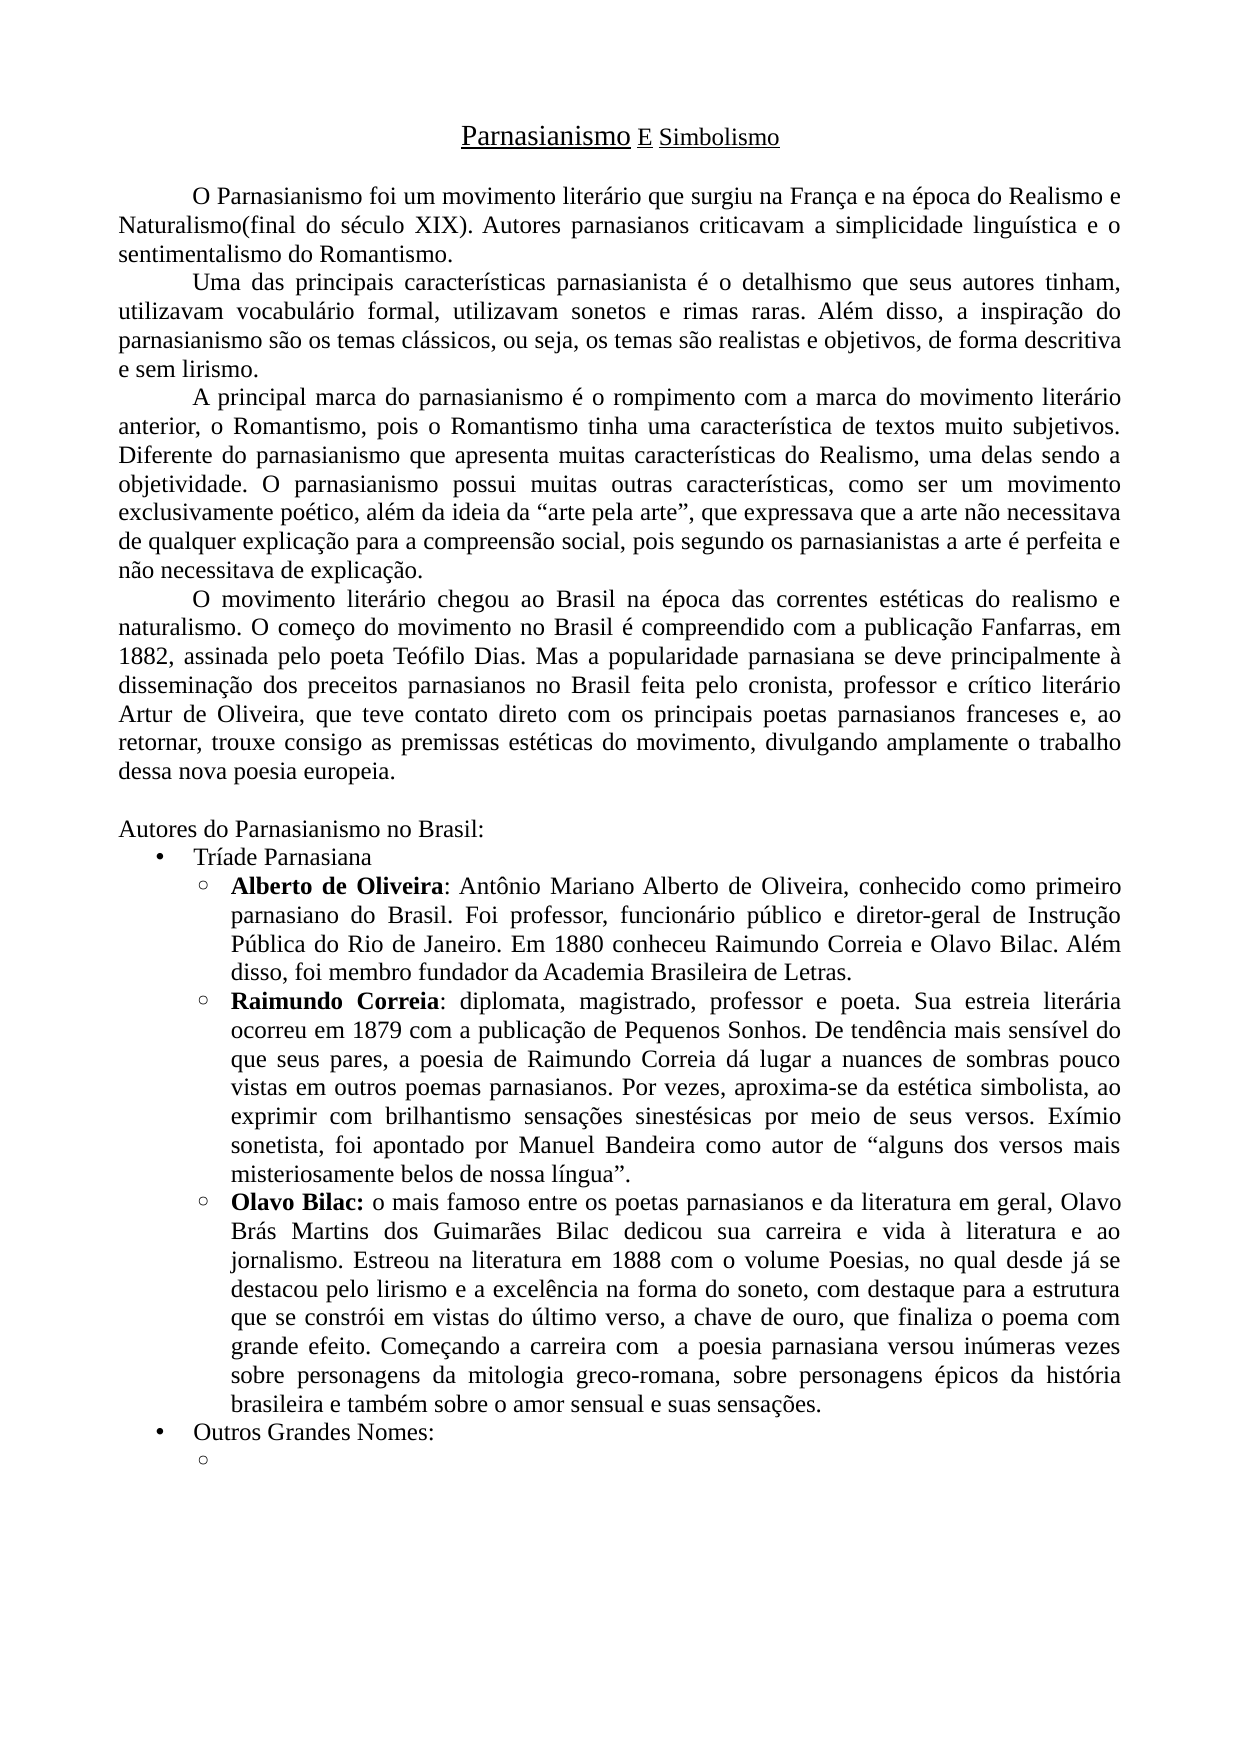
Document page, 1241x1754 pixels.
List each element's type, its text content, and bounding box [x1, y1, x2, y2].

text A principal marca do parnasianismo é o rompimento com a marca do movimento literário anterior, o Romantismo, pois o Romantismo tinha uma característica de textos muito subjetivos. Diferente do parnasianismo que apresenta muitas características do Realismo, uma delas sendo a objetividade. O parnasianismo possui muitas outras características, como ser um movimento exclusivamente poético, além da ideia da “arte pela arte”, que expressava que a arte não necessitava de qualquer explicação para a compreensão social, pois segundo os parnasianistas a arte é perfeita e não necessitava de explicação. [118, 382, 1122, 584]
text O movimento literário chegou ao Brasil na época das correntes estéticas do realismo e naturalismo. O começo do movimento no Brasil é compreendido com a publicação Fanfarras, em 1882, assinada pelo poeta Teófilo Dias. Mas a popularidade parnasiana se deve principalmente à disseminação dos preceitos parnasianos no Brasil feita pelo cronista, professor e crítico literário Artur de Oliveira, que teve contato direto com os principais poetas parnasianos franceses e, ao retornar, trouxe consigo as premissas estéticas do movimento, divulgando amplamente o trabalho dessa nova poesia europeia. [118, 584, 1122, 785]
list Tríade Parnasiana [156, 842, 1122, 871]
text Uma das principais características parnasianista é o detalhismo que seus autores tinham, utilizavam vocabulário formal, utilizavam sonetos e rimas raras. Além disso, a inspiração do parnasianismo são os temas clássicos, ou seja, os temas são realistas e objetivos, de forma descritiva e sem lirismo. [118, 267, 1122, 382]
text Autores do Parnasianismo no Brasil: [118, 814, 1122, 842]
text O Parnasianismo foi um movimento literário que surgiu na França e na época do Realismo e Naturalismo(final do século XIX). Autores parnasianos criticavam a simplicidade linguística e o sentimentalismo do Romantismo. [118, 181, 1122, 267]
list Olavo Bilac: o mais famoso entre os poetas parnasianos e da literatura em geral, Olavo Brás Martins dos Guimarães Bilac dedicou sua carreira e vida à literatura e ao jornalismo. Estreou na literatura em 1888 com o volume Poesias, no qual desde já se destacou pelo lirismo e a excelência na forma do soneto, com destaque para a estrutura que se constrói em vistas do último verso, a chave de ouro, que finaliza o poema com grande efeito. Começando a carreira com a poesia parnasiana versou inúmeras vezes sobre personagens da mitologia greco-romana, sobre personagens épicos da história brasileira e também sobre o amor sensual e suas sensações. [193, 1187, 1122, 1417]
list Alberto de Oliveira: Antônio Mariano Alberto de Oliveira, conhecido como primeiro parnasiano do Brasil. Foi professor, funcionário público e diretor-geral de Instrução Pública do Rio de Janeiro. Em 1880 conheceu Raimundo Correia e Olavo Bilac. Além disso, foi membro fundador da Academia Brasileira de Letras. [193, 871, 1122, 986]
list Outros Grandes Nomes: [156, 1417, 1122, 1446]
list Raimundo Correia: diplomata, magistrado, professor e poeta. Sua estreia literária ocorreu em 1879 com a publicação de Pequenos Sonhos. De tendência mais sensível do que seus pares, a poesia de Raimundo Correia dá lugar a nuances de sombras pouco vistas em outros poemas parnasianos. Por vezes, aproxima-se da estética simbolista, ao exprimir com brilhantismo sensações sinestésicas por meio de seus versos. Exímio sonetista, foi apontado por Manuel Bandeira como autor de “alguns dos versos mais misteriosamente belos de nossa língua”. [193, 986, 1122, 1187]
